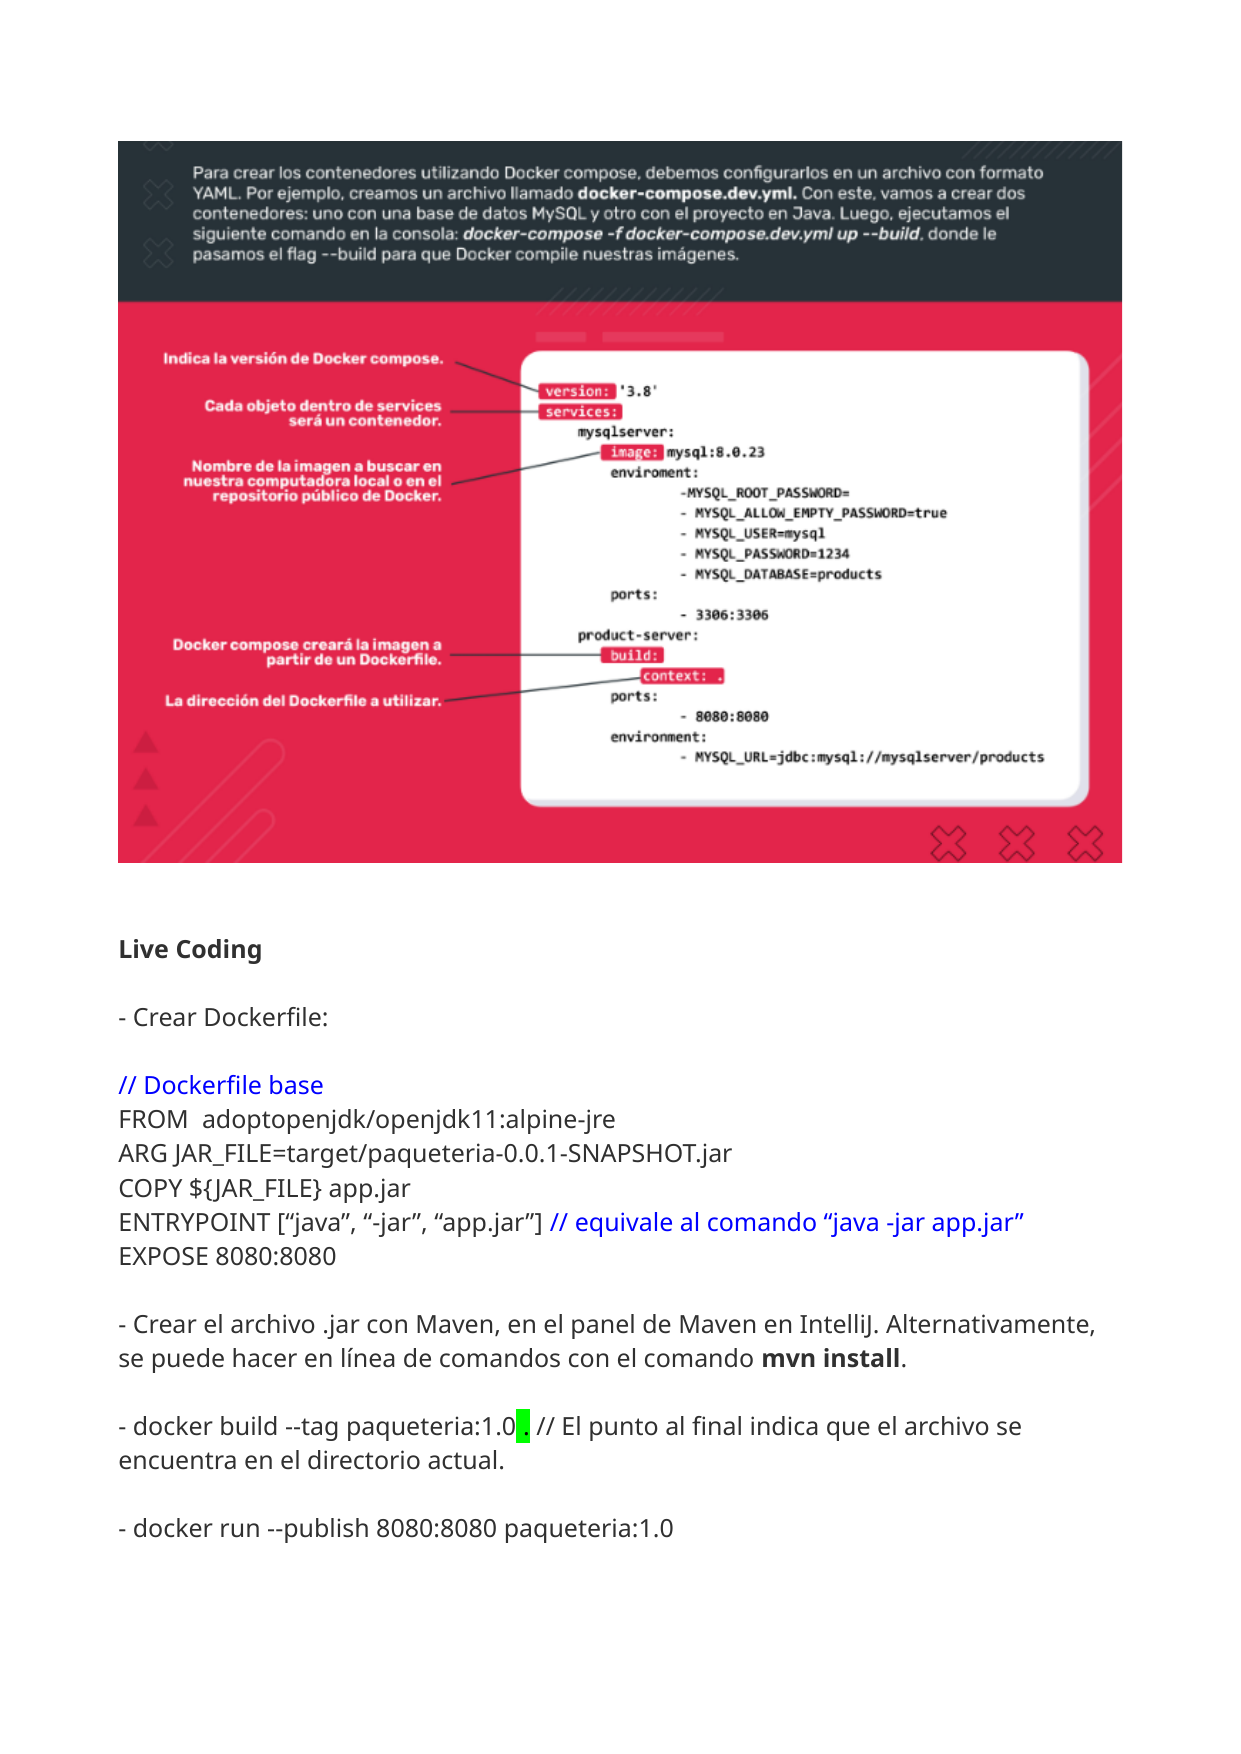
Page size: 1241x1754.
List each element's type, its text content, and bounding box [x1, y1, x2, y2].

text Live Coding [118, 932, 1122, 966]
text FROM adoptopenjdk/openjdk11:alpine-jre [118, 1102, 1122, 1136]
text // Dockerfile base [118, 1068, 1122, 1102]
picture [118, 141, 1123, 863]
text - docker build --tag paqueteria:1.0 . // El punto al final indica que el archivo se encuentra en el directorio actual. [118, 1409, 1122, 1477]
text - docker run --publish 8080:8080 paqueteria:1.0 [118, 1511, 1122, 1545]
text ARG JAR_FILE=target/paqueteria-0.0.1-SNAPSHOT.jar [118, 1136, 1122, 1170]
text ENTRYPOINT [“java”, “-jar”, “app.jar”] // equivale al comando “java -jar app.jar” [118, 1204, 1122, 1238]
text COPY ${JAR_FILE} app.jar [118, 1170, 1122, 1204]
text EXPOSE 8080:8080 [118, 1238, 1122, 1272]
text - Crear el archivo .jar con Maven, en el panel de Maven en IntelliJ. Alternativamente, se puede hacer en línea de comandos con el comando mvn install. [118, 1306, 1122, 1374]
text - Crear Dockerfile: [118, 1000, 1122, 1034]
